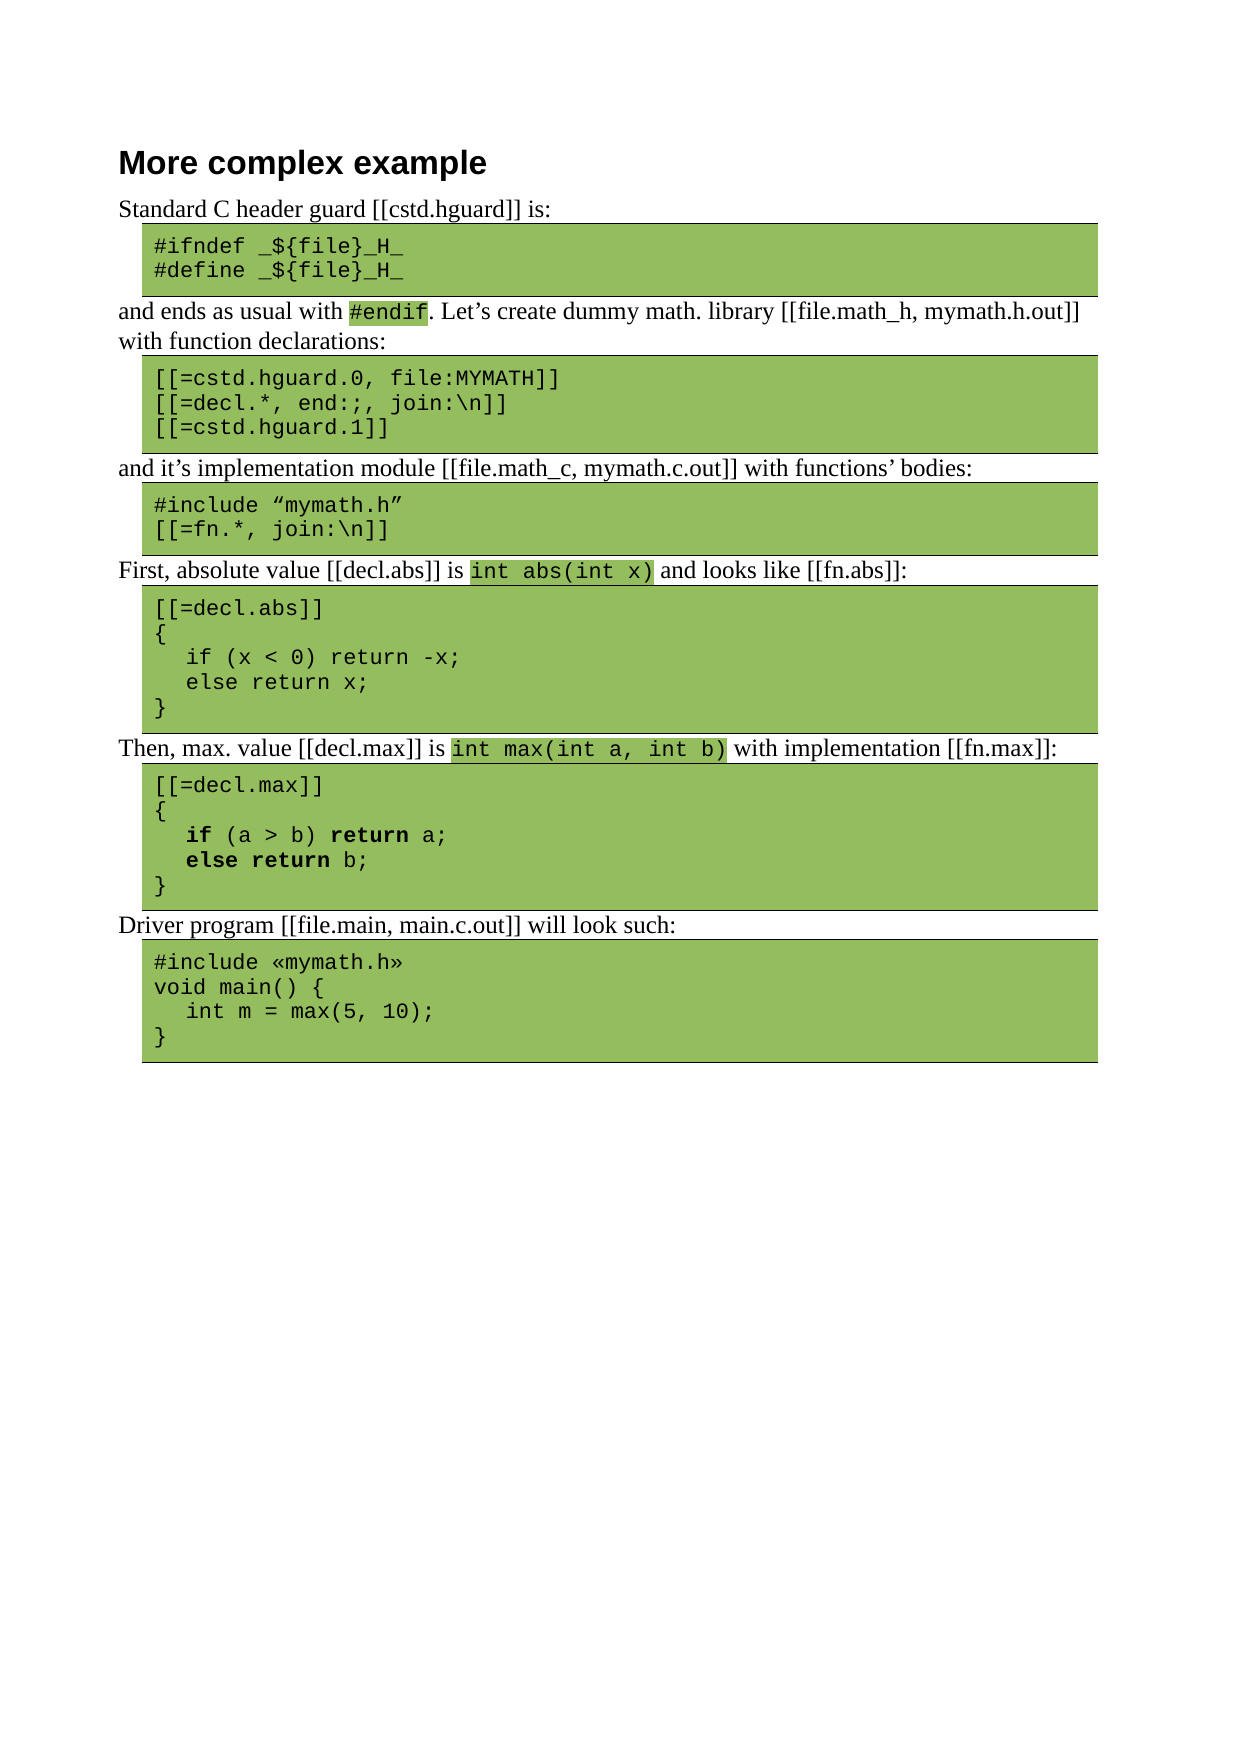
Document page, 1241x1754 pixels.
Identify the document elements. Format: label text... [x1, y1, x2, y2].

text [[=decl.*, end:;, join:\n]] [142, 380, 1098, 404]
text #include «mymath.h» [142, 940, 1098, 964]
text and it’s implementation module [[file.math_c, mymath.c.out]] with functions’ bodies: [118, 453, 1122, 482]
text #include “mymath.h” [142, 483, 1098, 507]
text { [142, 787, 1098, 812]
text Standard C header guard [[cstd.hguard]] is: [118, 194, 1122, 223]
text int m = max(5, 10); [142, 989, 1098, 1013]
text First, absolute value [[decl.abs]] is int abs(int x) and looks like [[fn.abs]]: [118, 555, 1122, 585]
text #ifndef _${file}_H_ [142, 224, 1098, 248]
text #define _${file}_H_ [142, 248, 1098, 296]
text [[=decl.abs]] [142, 586, 1098, 610]
text if (x < 0) return -x; [142, 635, 1098, 659]
text } [142, 684, 1098, 733]
text [[=cstd.hguard.0, file:MYMATH]] [142, 356, 1098, 380]
text and ends as usual with #endif. Let’s create dummy math. library [[file.math_h, mymath.h.out]] with function declarations: [118, 296, 1122, 355]
text Then, max. value [[decl.max]] is int max(int a, int b) with implementation [[fn.max]]: [118, 733, 1122, 763]
text [[=fn.*, join:\n]] [142, 507, 1098, 555]
text else return x; [142, 659, 1098, 684]
text [[=cstd.hguard.1]] [142, 404, 1098, 453]
text else return b; [142, 837, 1098, 862]
text } [142, 862, 1098, 910]
text Driver program [[file.main, main.c.out]] will look such: [118, 910, 1122, 939]
text if (a > b) return a; [142, 812, 1098, 837]
text } [142, 1013, 1098, 1062]
text { [142, 610, 1098, 635]
text void main() { [142, 964, 1098, 989]
subtitle More complex example [118, 143, 1122, 182]
text [[=decl.max]] [142, 764, 1098, 787]
